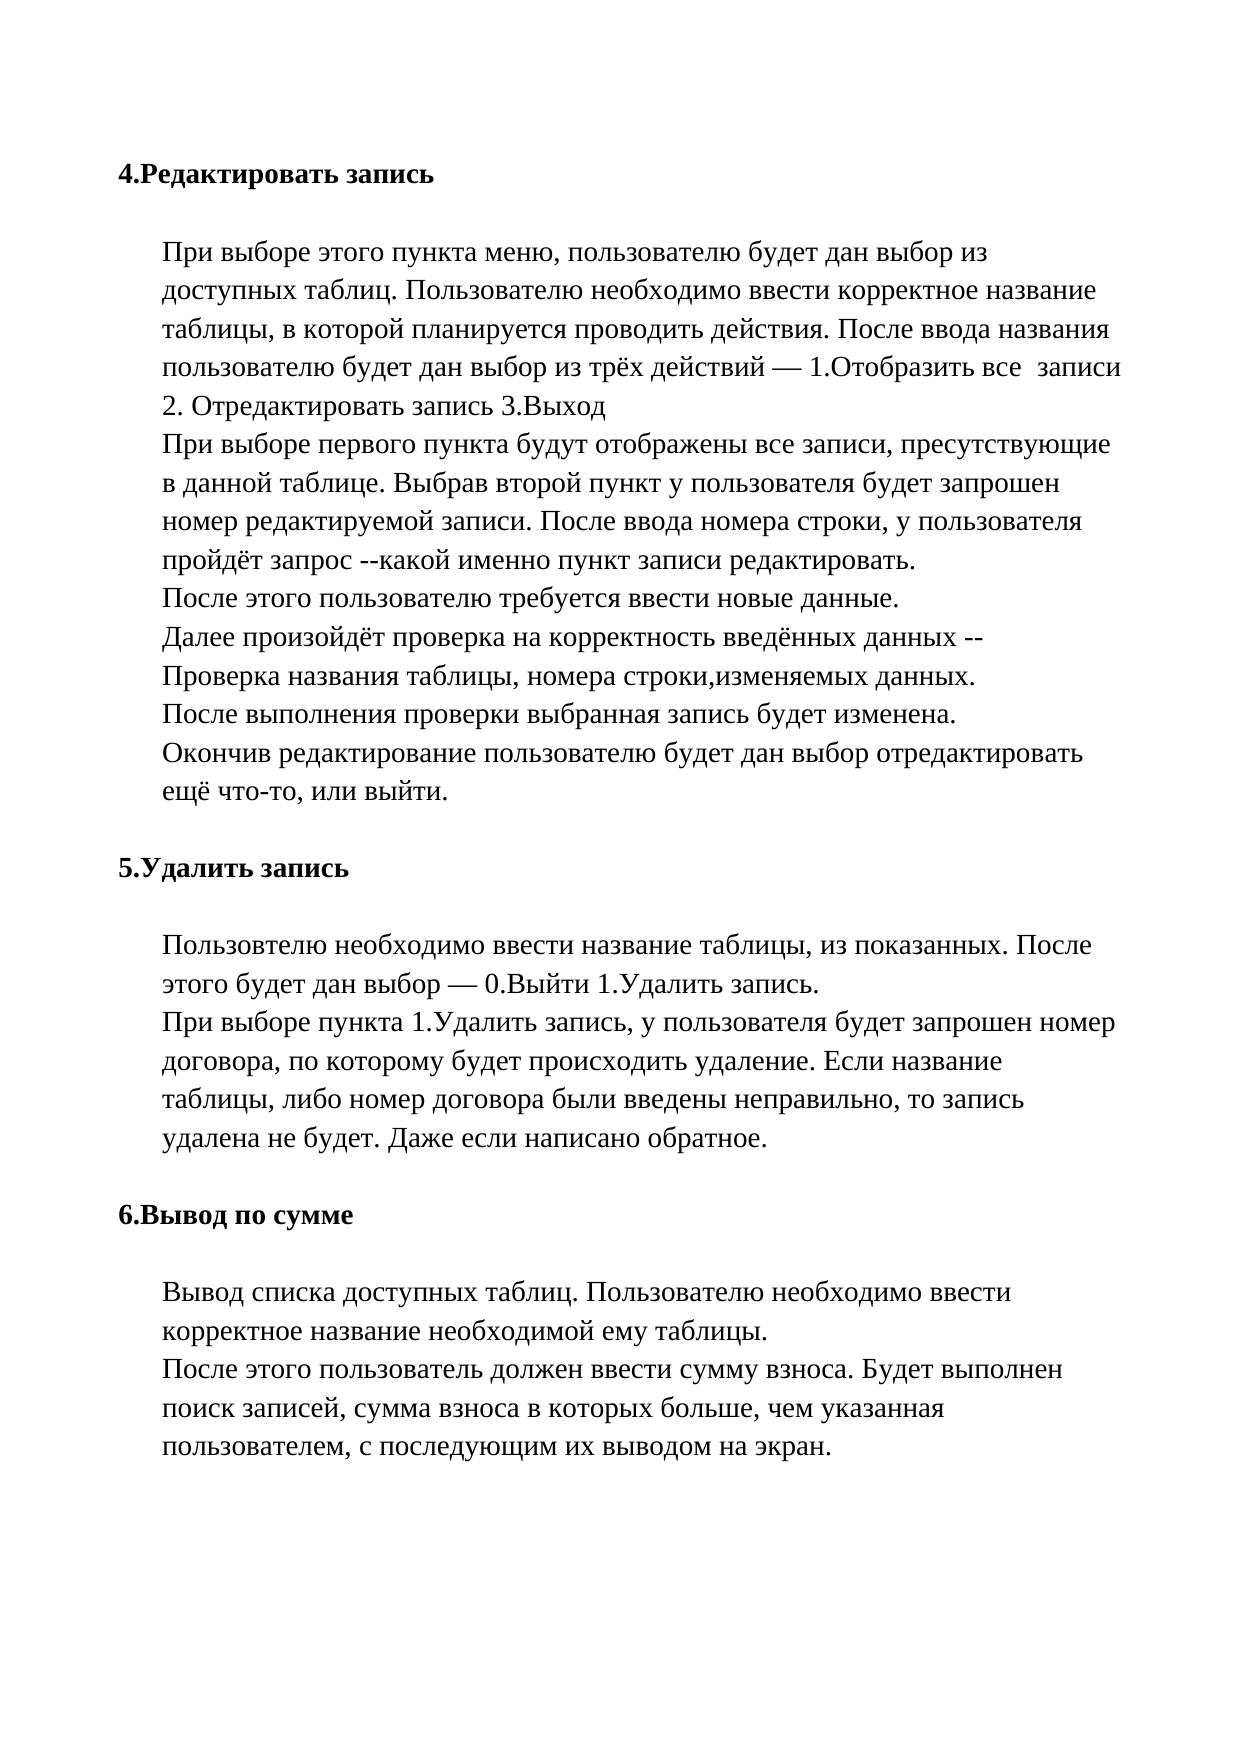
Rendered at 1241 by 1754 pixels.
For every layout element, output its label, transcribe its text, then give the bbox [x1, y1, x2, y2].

text Окончив редактирование пользователю будет дан выбор отредактировать ещё что-то, или выйти. [118, 735, 1122, 807]
text 6.Вывод по сумме [118, 1197, 1122, 1231]
text 4.Редактировать запись [118, 157, 1122, 190]
text Далее произойдёт проверка на корректность введённых данных -- [118, 619, 1122, 653]
text При выборе этого пункта меню, пользователю будет дан выбор из доступных таблиц. Пользователю необходимо ввести корректное название таблицы, в которой планируется проводить действия. После ввода названия пользователю будет дан выбор из трёх действий — 1.Отобразить все записи 2. Отредактировать запись 3.Выход [118, 234, 1122, 421]
text Пользовтелю необходимо ввести название таблицы, из показанных. После этого будет дан выбор — 0.Выйти 1.Удалить запись. [118, 927, 1122, 999]
text Вывод списка доступных таблиц. Пользователю необходимо ввести корректное название необходимой ему таблицы. [118, 1274, 1122, 1346]
text После выполнения проверки выбранная запись будет изменена. [118, 696, 1122, 730]
text При выборе первого пункта будут отображены все записи, пресутствующие в данной таблице. Выбрав второй пункт у пользователя будет запрошен номер редактируемой записи. После ввода номера строки, у пользователя пройдёт запрос --какой именно пункт записи редактировать. [118, 426, 1122, 576]
text После этого пользователю требуется ввести новые данные. [118, 581, 1122, 614]
text При выборе пункта 1.Удалить запись, у пользователя будет запрошен номер договора, по которому будет происходить удаление. Если название таблицы, либо номер договора были введены неправильно, то запись удалена не будет. Даже если написано обратное. [118, 1004, 1122, 1154]
text Проверка названия таблицы, номера строки,изменяемых данных. [118, 658, 1122, 691]
text После этого пользователь должен ввести сумму взноса. Будет выполнен поиск записей, сумма взноса в которых больше, чем указанная пользователем, с последующим их выводом на экран. [118, 1351, 1122, 1462]
text 5.Удалить запись [118, 850, 1122, 884]
